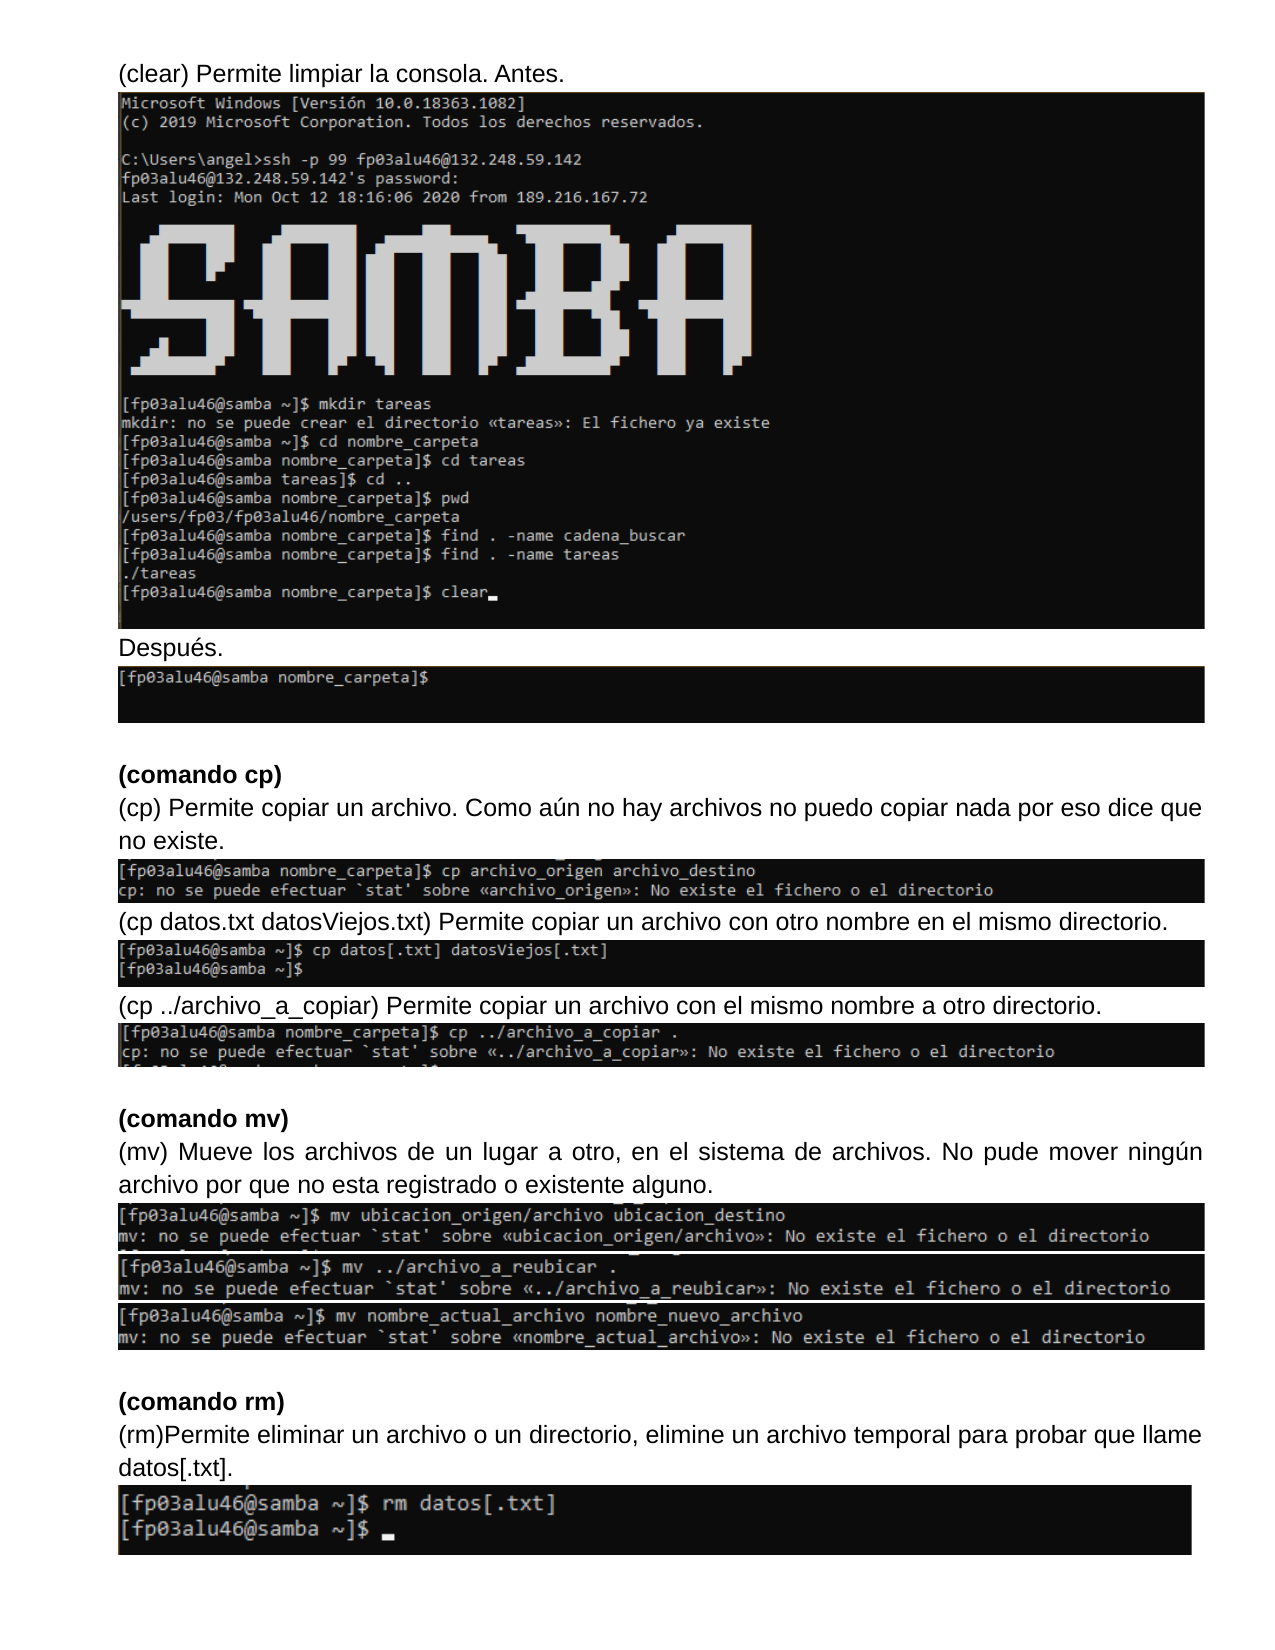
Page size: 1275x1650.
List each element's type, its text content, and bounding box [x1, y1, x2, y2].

text (comando mv) [118, 1104, 1205, 1133]
text (comando cp) [118, 760, 1205, 789]
text (clear) Permite limpiar la consola. Antes. [118, 59, 1205, 88]
text (cp ../archivo_a_copiar) Permite copiar un archivo con el mismo nombre a otro directorio. [118, 991, 1205, 1019]
text (mv) Mueve los archivos de un lugar a otro, en el sistema de archivos. No pude mover ningún archivo por que no esta registrado o existente alguno. [118, 1137, 1205, 1199]
text (comando rm) [118, 1387, 1205, 1415]
text Después. [118, 633, 1205, 662]
text (cp) Permite copiar un archivo. Como aún no hay archivos no puedo copiar nada por eso dice que no existe. [118, 793, 1205, 855]
text (rm)Permite eliminar un archivo o un directorio, elimine un archivo temporal para probar que llame datos[.txt]. [118, 1419, 1205, 1481]
text (cp datos.txt datosViejos.txt) Permite copiar un archivo con otro nombre en el mismo directorio. [118, 907, 1205, 936]
